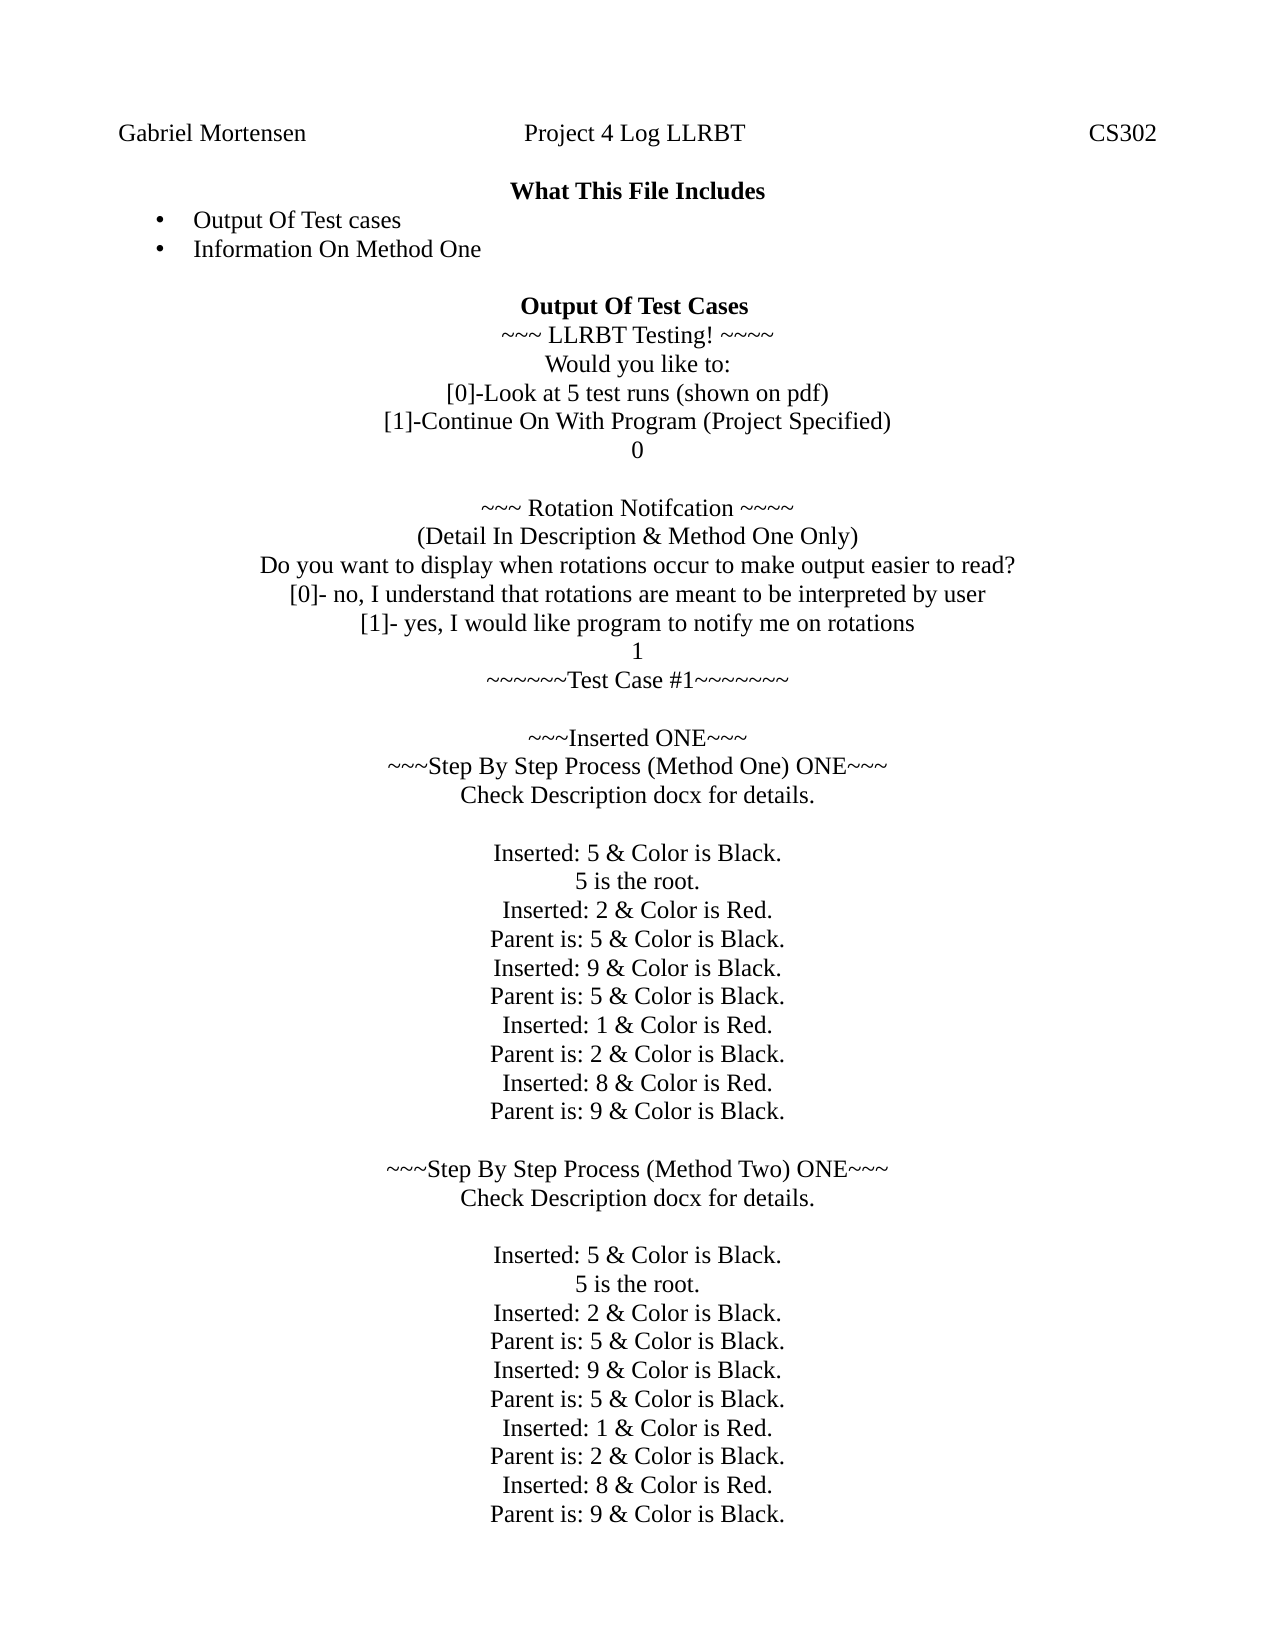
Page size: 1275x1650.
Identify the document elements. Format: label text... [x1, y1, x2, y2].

text 5 is the root. [118, 1269, 1157, 1298]
text Inserted: 1 & Color is Red. [118, 1010, 1157, 1039]
text 0 [118, 435, 1157, 464]
text ~~~ LLRBT Testing! ~~~~ [118, 320, 1157, 349]
text [0]-Look at 5 test runs (shown on pdf) [118, 378, 1157, 406]
text [1]- yes, I would like program to notify me on rotations [118, 608, 1157, 636]
text (Detail In Description & Method One Only) [118, 521, 1157, 550]
text [1]-Continue On With Program (Project Specified) [118, 406, 1157, 435]
text Inserted: 5 & Color is Black. [118, 838, 1157, 866]
text Check Description docx for details. [118, 780, 1157, 809]
list Information On Method One [156, 234, 1157, 263]
text Do you want to display when rotations occur to make output easier to read? [118, 550, 1157, 579]
text [0]- no, I understand that rotations are meant to be interpreted by user [118, 579, 1157, 608]
text Check Description docx for details. [118, 1183, 1157, 1211]
text Parent is: 5 & Color is Black. [118, 1384, 1157, 1413]
text ~~~Inserted ONE~~~ [118, 723, 1157, 751]
text 5 is the root. [118, 866, 1157, 895]
text 1 [118, 636, 1157, 665]
text Inserted: 2 & Color is Black. [118, 1298, 1157, 1326]
text Inserted: 8 & Color is Red. [118, 1068, 1157, 1096]
text Inserted: 5 & Color is Black. [118, 1240, 1157, 1269]
text ~~~~~~Test Case #1~~~~~~~ [118, 665, 1157, 694]
text ~~~Step By Step Process (Method One) ONE~~~ [118, 751, 1157, 780]
text Inserted: 1 & Color is Red. [118, 1413, 1157, 1441]
text Parent is: 5 & Color is Black. [118, 981, 1157, 1010]
text Inserted: 9 & Color is Black. [118, 953, 1157, 981]
text Parent is: 9 & Color is Black. [118, 1096, 1157, 1125]
text Inserted: 8 & Color is Red. [118, 1470, 1157, 1499]
text Parent is: 5 & Color is Black. [118, 1326, 1157, 1355]
text What This File Includes [118, 176, 1157, 205]
text Parent is: 9 & Color is Black. [118, 1499, 1157, 1528]
text Inserted: 2 & Color is Red. [118, 895, 1157, 924]
text Parent is: 2 & Color is Black. [118, 1039, 1157, 1068]
text Parent is: 5 & Color is Black. [118, 924, 1157, 953]
text ~~~ Rotation Notifcation ~~~~ [118, 493, 1157, 521]
text Would you like to: [118, 349, 1157, 378]
text ~~~Step By Step Process (Method Two) ONE~~~ [118, 1154, 1157, 1183]
list Output Of Test cases [156, 205, 1157, 234]
text Output Of Test Cases [118, 291, 1157, 320]
text Parent is: 2 & Color is Black. [118, 1441, 1157, 1470]
text Inserted: 9 & Color is Black. [118, 1355, 1157, 1384]
